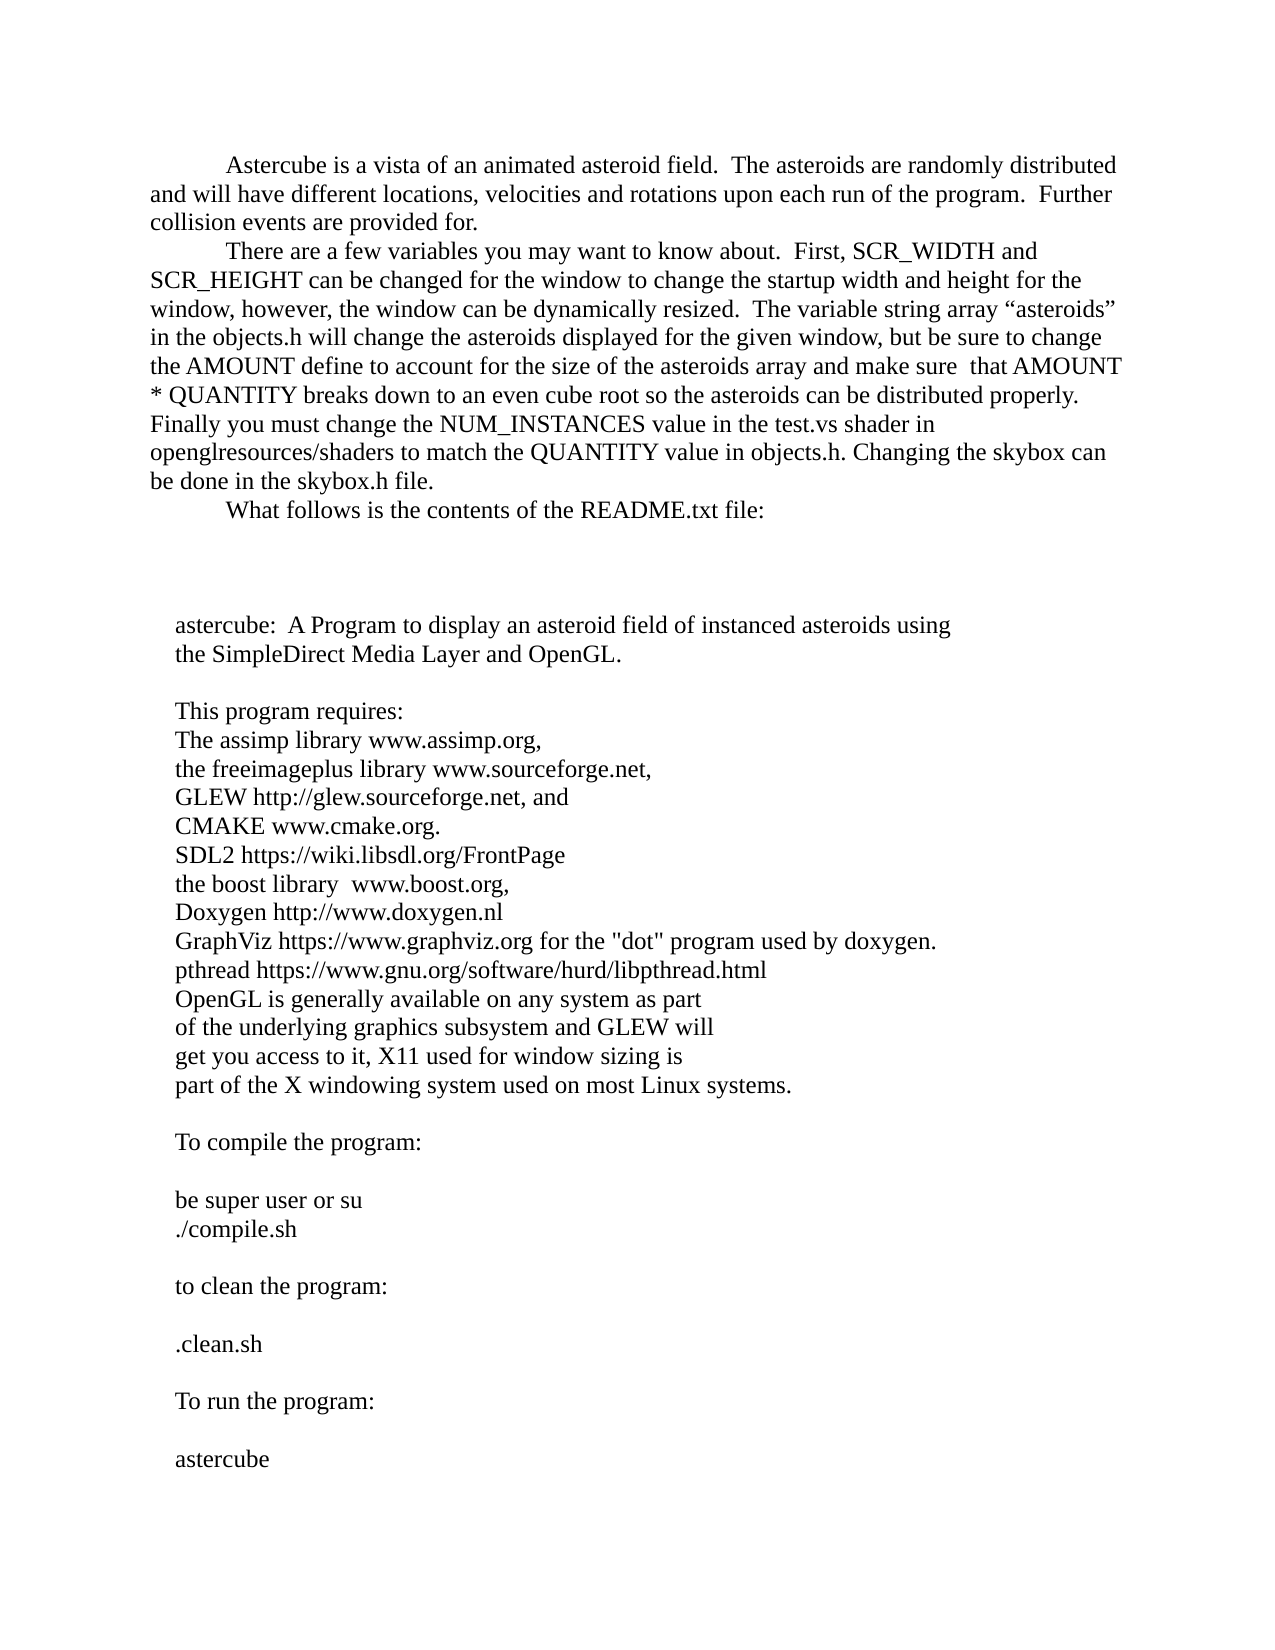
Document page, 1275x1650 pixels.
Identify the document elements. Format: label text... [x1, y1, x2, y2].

text astercube: A Program to display an asteroid field of instanced asteroids using [150, 610, 1125, 639]
text get you access to it, X11 used for window sizing is [150, 1041, 1125, 1070]
text Astercube is a vista of an animated asteroid field. The asteroids are randomly distributed and will have different locations, velocities and rotations upon each run of the program. Further collision events are provided for. [150, 150, 1125, 236]
text GLEW http://glew.sourceforge.net, and [150, 782, 1125, 811]
text .clean.sh [150, 1329, 1125, 1357]
text ./compile.sh [150, 1214, 1125, 1242]
text the boost library www.boost.org, [150, 869, 1125, 897]
text The assimp library www.assimp.org, [150, 725, 1125, 754]
text to clean the program: [150, 1271, 1125, 1300]
text This program requires: [150, 696, 1125, 725]
text GraphViz https://www.graphviz.org for the "dot" program used by doxygen. [150, 926, 1125, 955]
text SDL2 https://wiki.libsdl.org/FrontPage [150, 840, 1125, 869]
text the freeimageplus library www.sourceforge.net, [150, 754, 1125, 782]
text To compile the program: [150, 1127, 1125, 1156]
text CMAKE www.cmake.org. [150, 811, 1125, 840]
text of the underlying graphics subsystem and GLEW will [150, 1012, 1125, 1041]
text OpenGL is generally available on any system as part [150, 984, 1125, 1012]
text astercube [150, 1444, 1125, 1472]
text pthread https://www.gnu.org/software/hurd/libpthread.html [150, 955, 1125, 984]
text To run the program: [150, 1386, 1125, 1415]
text be super user or su [150, 1185, 1125, 1214]
text There are a few variables you may want to know about. First, SCR_WIDTH and SCR_HEIGHT can be changed for the window to change the startup width and height for the window, however, the window can be dynamically resized. The variable string array “asteroids” in the objects.h will change the asteroids displayed for the given window, but be sure to change the AMOUNT define to account for the size of the asteroids array and make sure that AMOUNT * QUANTITY breaks down to an even cube root so the asteroids can be distributed properly. Finally you must change the NUM_INSTANCES value in the test.vs shader in openglresources/shaders to match the QUANTITY value in objects.h. Changing the skybox can be done in the skybox.h file. [150, 236, 1125, 495]
text part of the X windowing system used on most Linux systems. [150, 1070, 1125, 1099]
text What follows is the contents of the README.txt file: [150, 495, 1125, 524]
text the SimpleDirect Media Layer and OpenGL. [150, 639, 1125, 667]
text Doxygen http://www.doxygen.nl [150, 897, 1125, 926]
